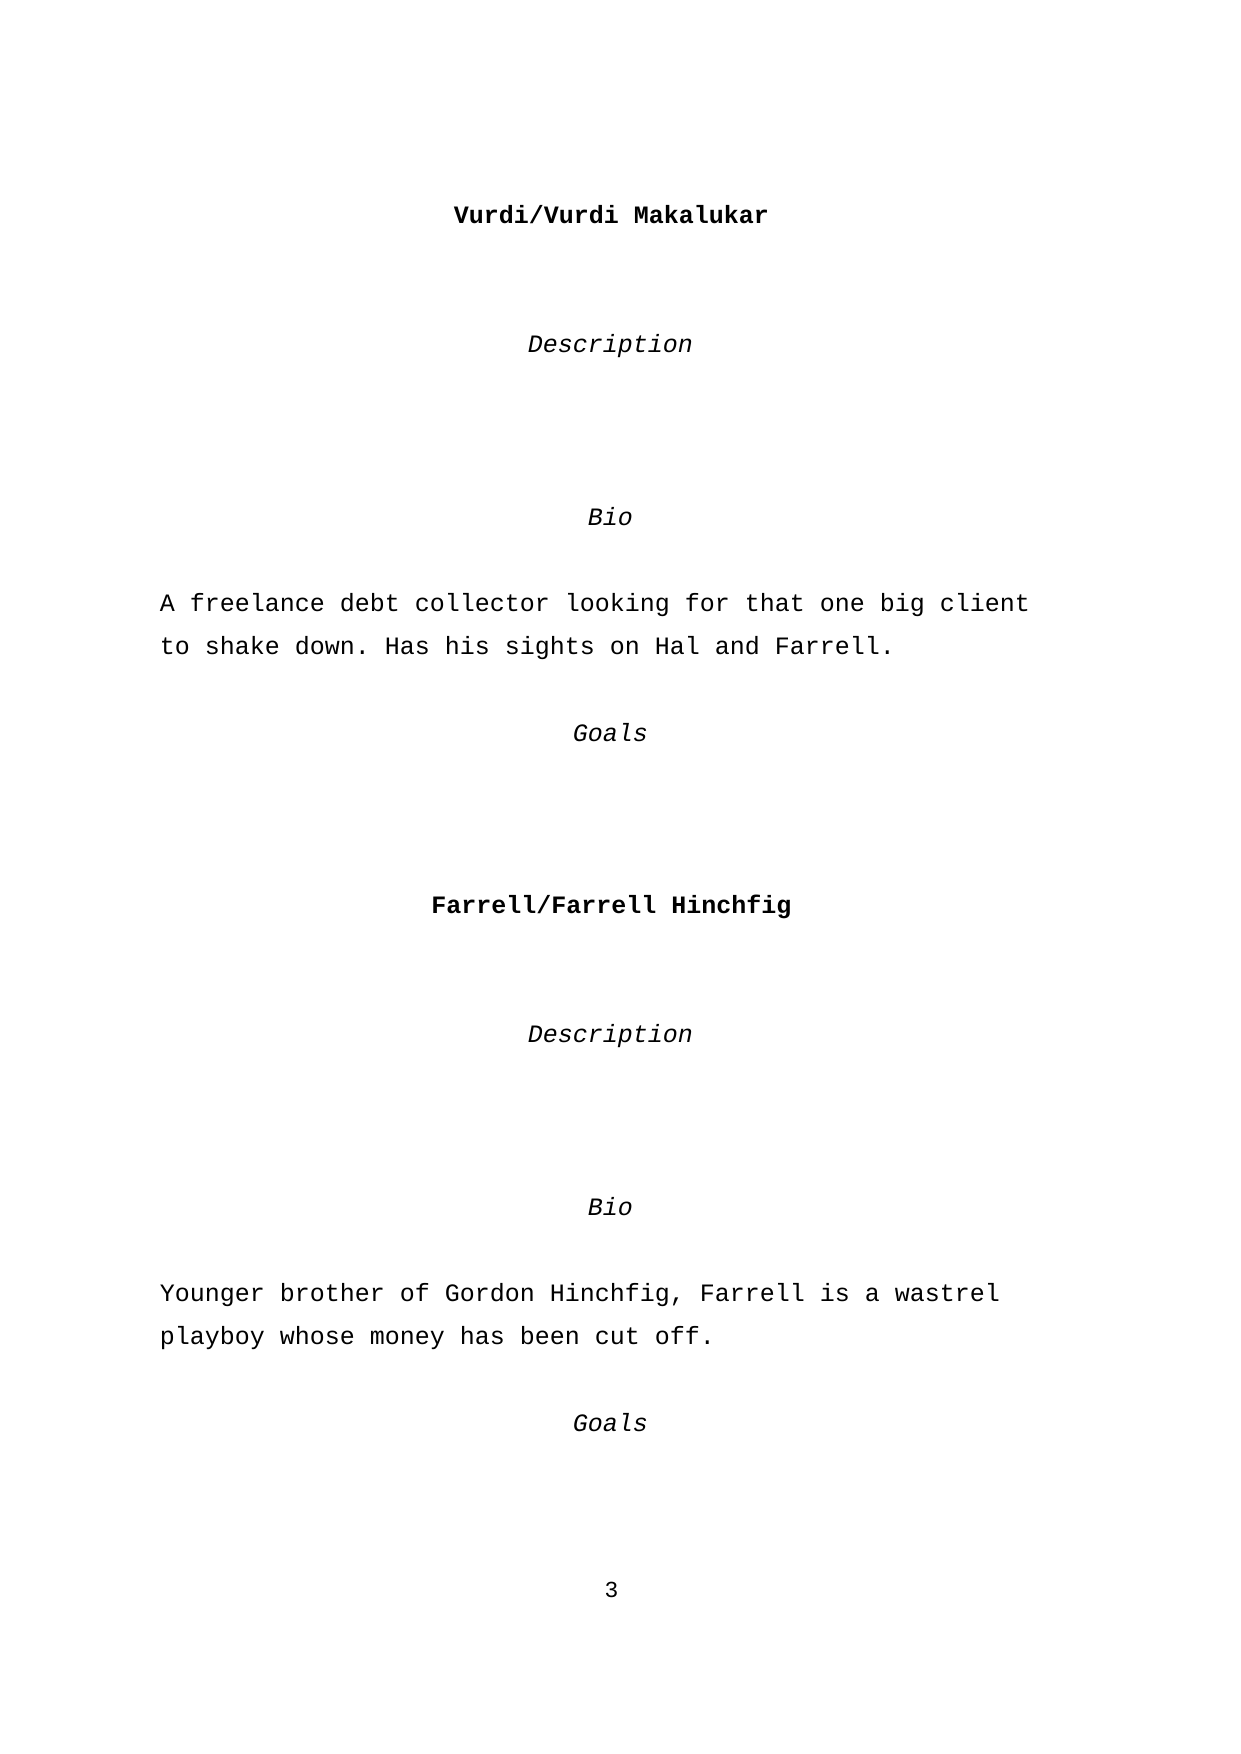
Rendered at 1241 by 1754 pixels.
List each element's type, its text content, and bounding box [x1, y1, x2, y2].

text A freelance debt collector looking for that one big client to shake down. Has his sights on Hal and Farrell. [159, 577, 1063, 663]
subtitle Bio [159, 491, 1063, 534]
subtitle Description [159, 318, 1063, 361]
subtitle Vurdi/Vurdi Makalukar [159, 189, 1063, 232]
subtitle Goals [159, 1396, 1063, 1439]
subtitle Description [159, 1008, 1063, 1051]
subtitle Bio [159, 1181, 1063, 1224]
text Younger brother of Gordon Hinchfig, Farrell is a wastrel playboy whose money has been cut off. [159, 1267, 1063, 1353]
subtitle Farrell/Farrell Hinchfig [159, 879, 1063, 922]
subtitle Goals [159, 706, 1063, 749]
